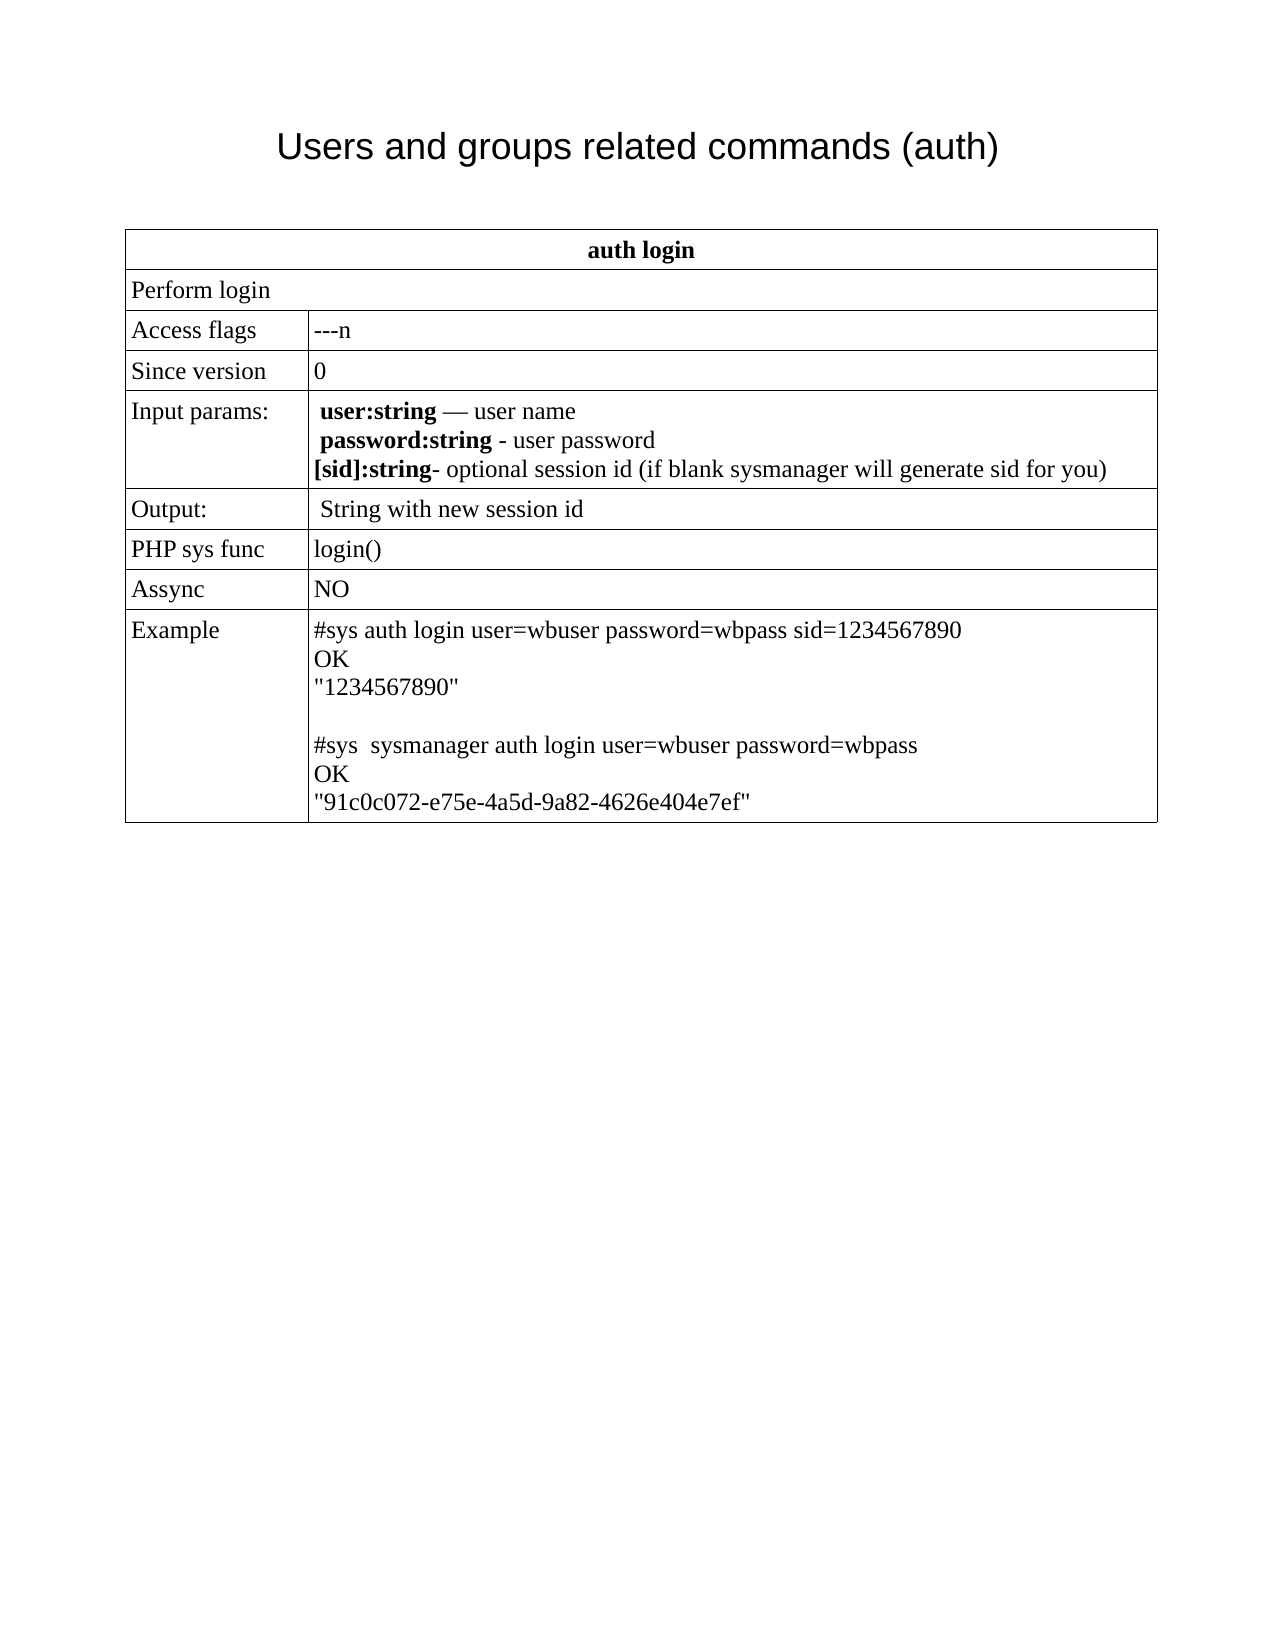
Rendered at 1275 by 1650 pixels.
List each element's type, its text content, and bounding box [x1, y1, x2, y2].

table_cell 0 [309, 351, 1157, 390]
table_cell user:string — user name password:string - user password [sid]:string- optional session id (if blank sysmanager will generate sid for you) [309, 391, 1157, 488]
table_cell Output: [126, 489, 308, 528]
table_cell login() [309, 530, 1157, 569]
table_cell #sys auth login user=wbuser password=wbpass sid=1234567890 OK "1234567890" #sys sysmanager auth login user=wbuser password=wbpass OK "91c0c072-e75e-4a5d-9a82-4626e404e7ef" [309, 610, 1157, 822]
table_cell Example [126, 610, 308, 822]
table_cell Since version [126, 351, 308, 390]
table_header auth login [126, 230, 1157, 269]
table_cell PHP sys func [126, 530, 308, 569]
table_cell Assync [126, 570, 308, 609]
table_cell Input params: [126, 391, 308, 488]
table_cell NO [309, 570, 1157, 609]
table_cell ---n [309, 311, 1157, 350]
subtitle Users and groups related commands (auth) [118, 124, 1157, 167]
table_cell Perform login [126, 270, 1157, 310]
table_cell String with new session id [309, 489, 1157, 528]
table_cell Access flags [126, 311, 308, 350]
